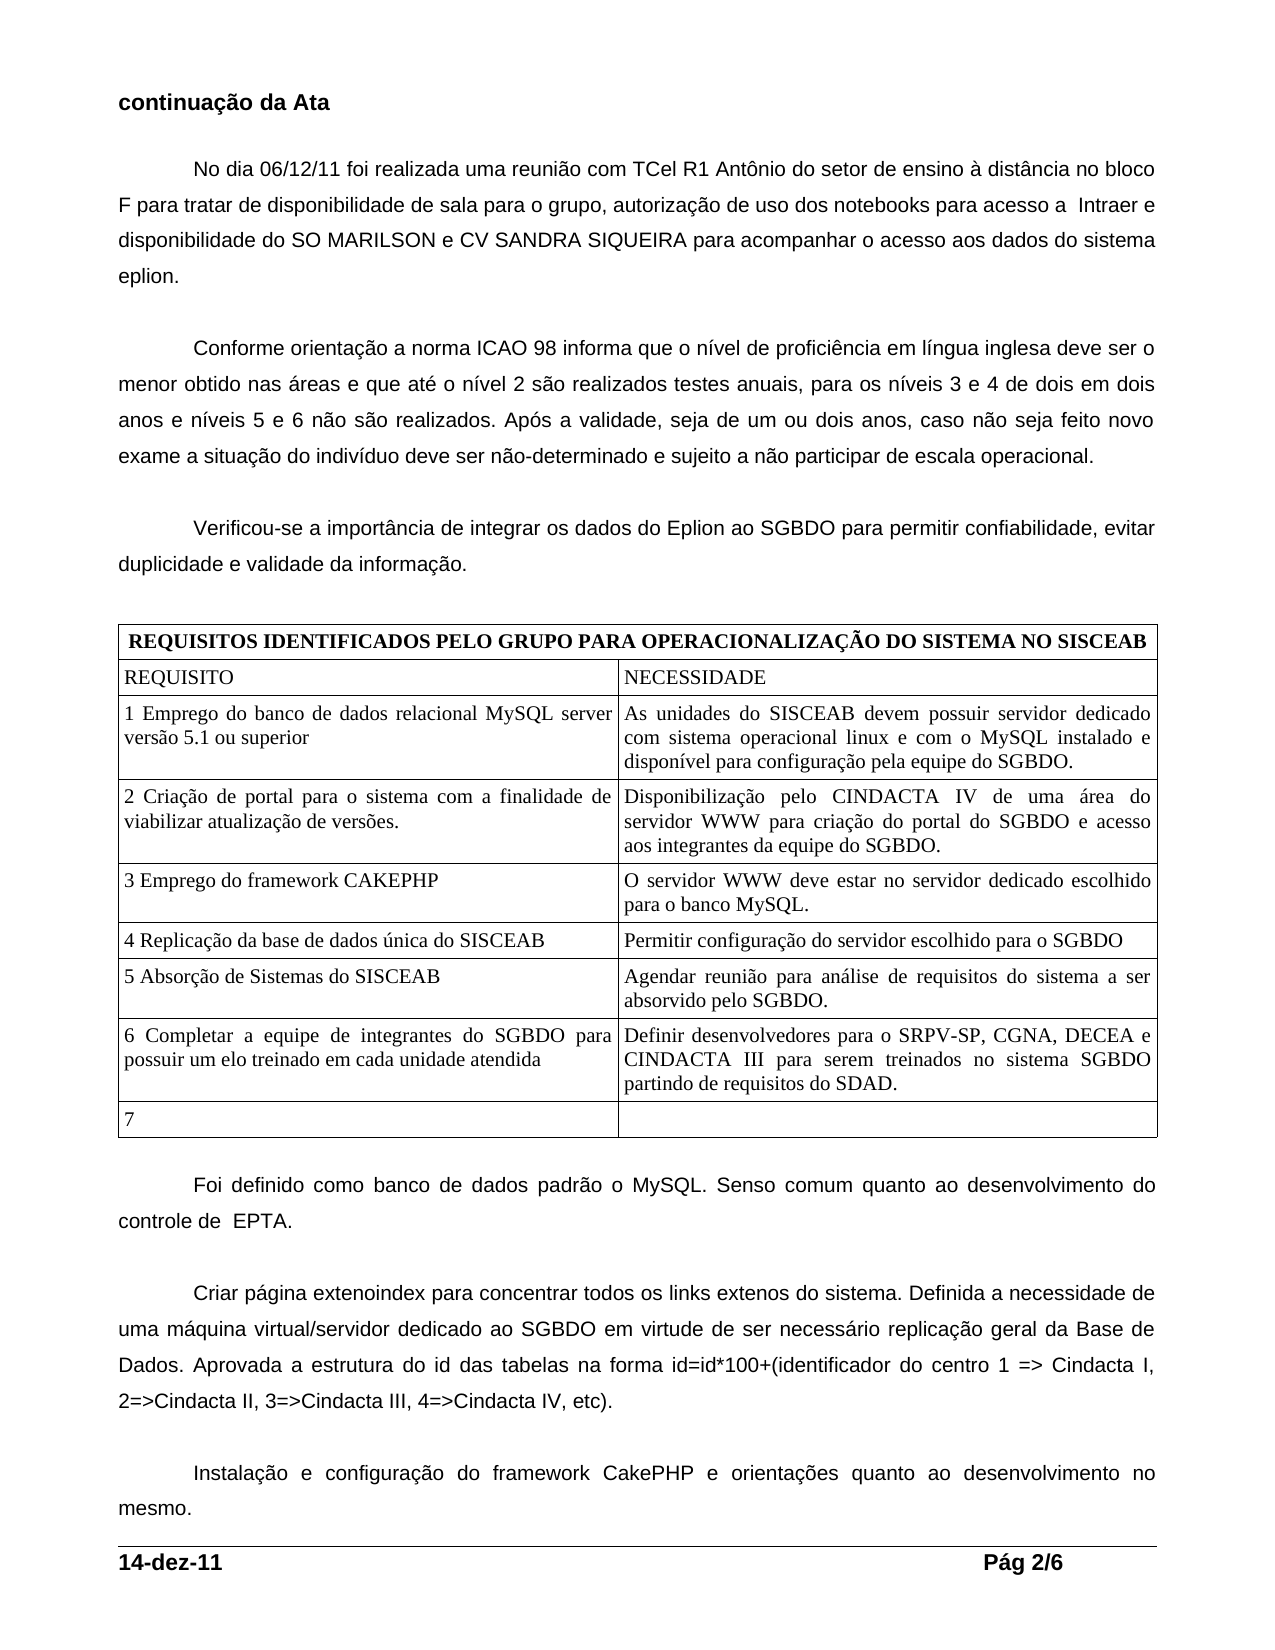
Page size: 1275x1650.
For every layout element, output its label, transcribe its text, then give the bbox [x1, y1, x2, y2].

table_cell 6 Completar a equipe de integrantes do SGBDO para possuir um elo treinado em cada unidade atendida [119, 1019, 618, 1101]
table_cell O servidor WWW deve estar no servidor dedicado escolhido para o banco MySQL. [619, 864, 1157, 922]
text Criar página extenoindex para concentrar todos os links extenos do sistema. Definida a necessidade de uma máquina virtual/servidor dedicado ao SGBDO em virtude de ser necessário replicação geral da Base de Dados. Aprovada a estrutura do id das tabelas na forma id=id*100+(identificador do centro 1 => Cindacta I, 2=>Cindacta II, 3=>Cindacta III, 4=>Cindacta IV, etc). [118, 1281, 1157, 1412]
table_cell 4 Replicação da base de dados única do SISCEAB [119, 923, 618, 958]
table_header REQUISITOS IDENTIFICADOS PELO GRUPO PARA OPERACIONALIZAÇÃO DO SISTEMA NO SISCEAB [119, 625, 1157, 659]
table_cell 2 Criação de portal para o sistema com a finalidade de viabilizar atualização de versões. [119, 780, 618, 862]
table_cell Permitir configuração do servidor escolhido para o SGBDO [619, 923, 1157, 958]
table_cell REQUISITO [119, 660, 618, 695]
table_cell 7 [119, 1102, 618, 1137]
table_cell Definir desenvolvedores para o SRPV-SP, CGNA, DECEA e CINDACTA III para serem treinados no sistema SGBDO partindo de requisitos do SDAD. [619, 1019, 1157, 1101]
table_cell [619, 1102, 1157, 1137]
text Foi definido como banco de dados padrão o MySQL. Senso comum quanto ao desenvolvimento do controle de EPTA. [118, 1173, 1157, 1233]
table_cell Disponibilização pelo CINDACTA IV de uma área do servidor WWW para criação do portal do SGBDO e acesso aos integrantes da equipe do SGBDO. [619, 780, 1157, 862]
text No dia 06/12/11 foi realizada uma reunião com TCel R1 Antônio do setor de ensino à distância no bloco F para tratar de disponibilidade de sala para o grupo, autorização de uso dos notebooks para acesso a Intraer e disponibilidade do SO MARILSON e CV SANDRA SIQUEIRA para acompanhar o acesso aos dados do sistema eplion. [118, 156, 1157, 288]
text Verificou-se a importância de integrar os dados do Eplion ao SGBDO para permitir confiabilidade, evitar duplicidade e validade da informação. [118, 516, 1157, 576]
text Conforme orientação a norma ICAO 98 informa que o nível de proficiência em língua inglesa deve ser o menor obtido nas áreas e que até o nível 2 são realizados testes anuais, para os níveis 3 e 4 de dois em dois anos e níveis 5 e 6 não são realizados. Após a validade, seja de um ou dois anos, caso não seja feito novo exame a situação do indivíduo deve ser não-determinado e sujeito a não participar de escala operacional. [118, 336, 1157, 468]
table_cell Agendar reunião para análise de requisitos do sistema a ser absorvido pelo SGBDO. [619, 959, 1157, 1017]
table_cell 1 Emprego do banco de dados relacional MySQL server versão 5.1 ou superior [119, 696, 618, 779]
table_cell As unidades do SISCEAB devem possuir servidor dedicado com sistema operacional linux e com o MySQL instalado e disponível para configuração pela equipe do SGBDO. [619, 696, 1157, 779]
table_cell 3 Emprego do framework CAKEPHP [119, 864, 618, 922]
table_cell NECESSIDADE [619, 660, 1157, 695]
text Instalação e configuração do framework CakePHP e orientações quanto ao desenvolvimento no mesmo. [118, 1460, 1157, 1520]
table_cell 5 Absorção de Sistemas do SISCEAB [119, 959, 618, 1017]
